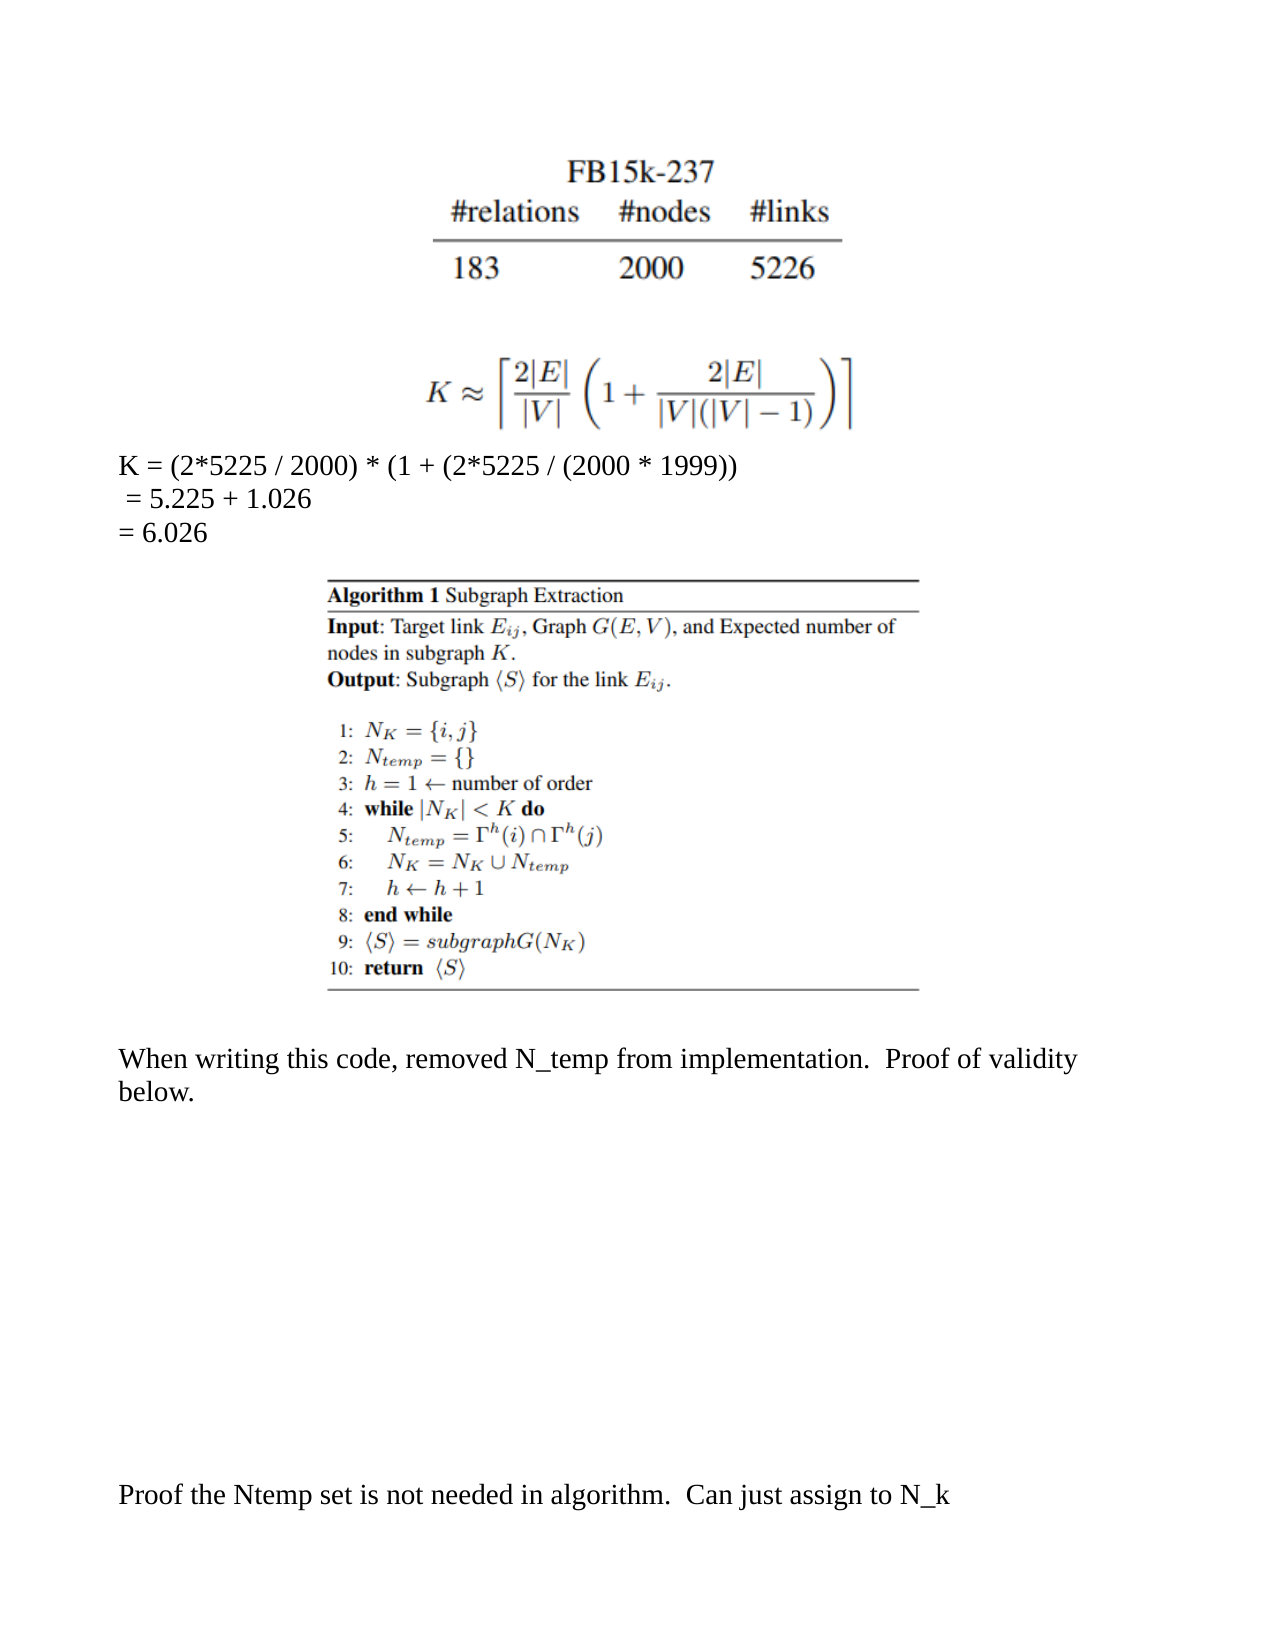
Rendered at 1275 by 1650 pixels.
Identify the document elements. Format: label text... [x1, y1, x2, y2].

text When writing this code, removed N_temp from implementation. Proof of validity below. [118, 1041, 1157, 1108]
text K = (2*5225 / 2000) * (1 + (2*5225 / (2000 * 1999)) [118, 326, 1157, 481]
picture [317, 548, 958, 1008]
text = 5.225 + 1.026 [118, 481, 1157, 515]
picture [432, 151, 843, 293]
text = 6.026 [118, 515, 1157, 548]
text Proof the Ntemp set is not needed in algorithm. Can just assign to N_k [118, 1477, 1157, 1511]
picture [400, 325, 876, 448]
